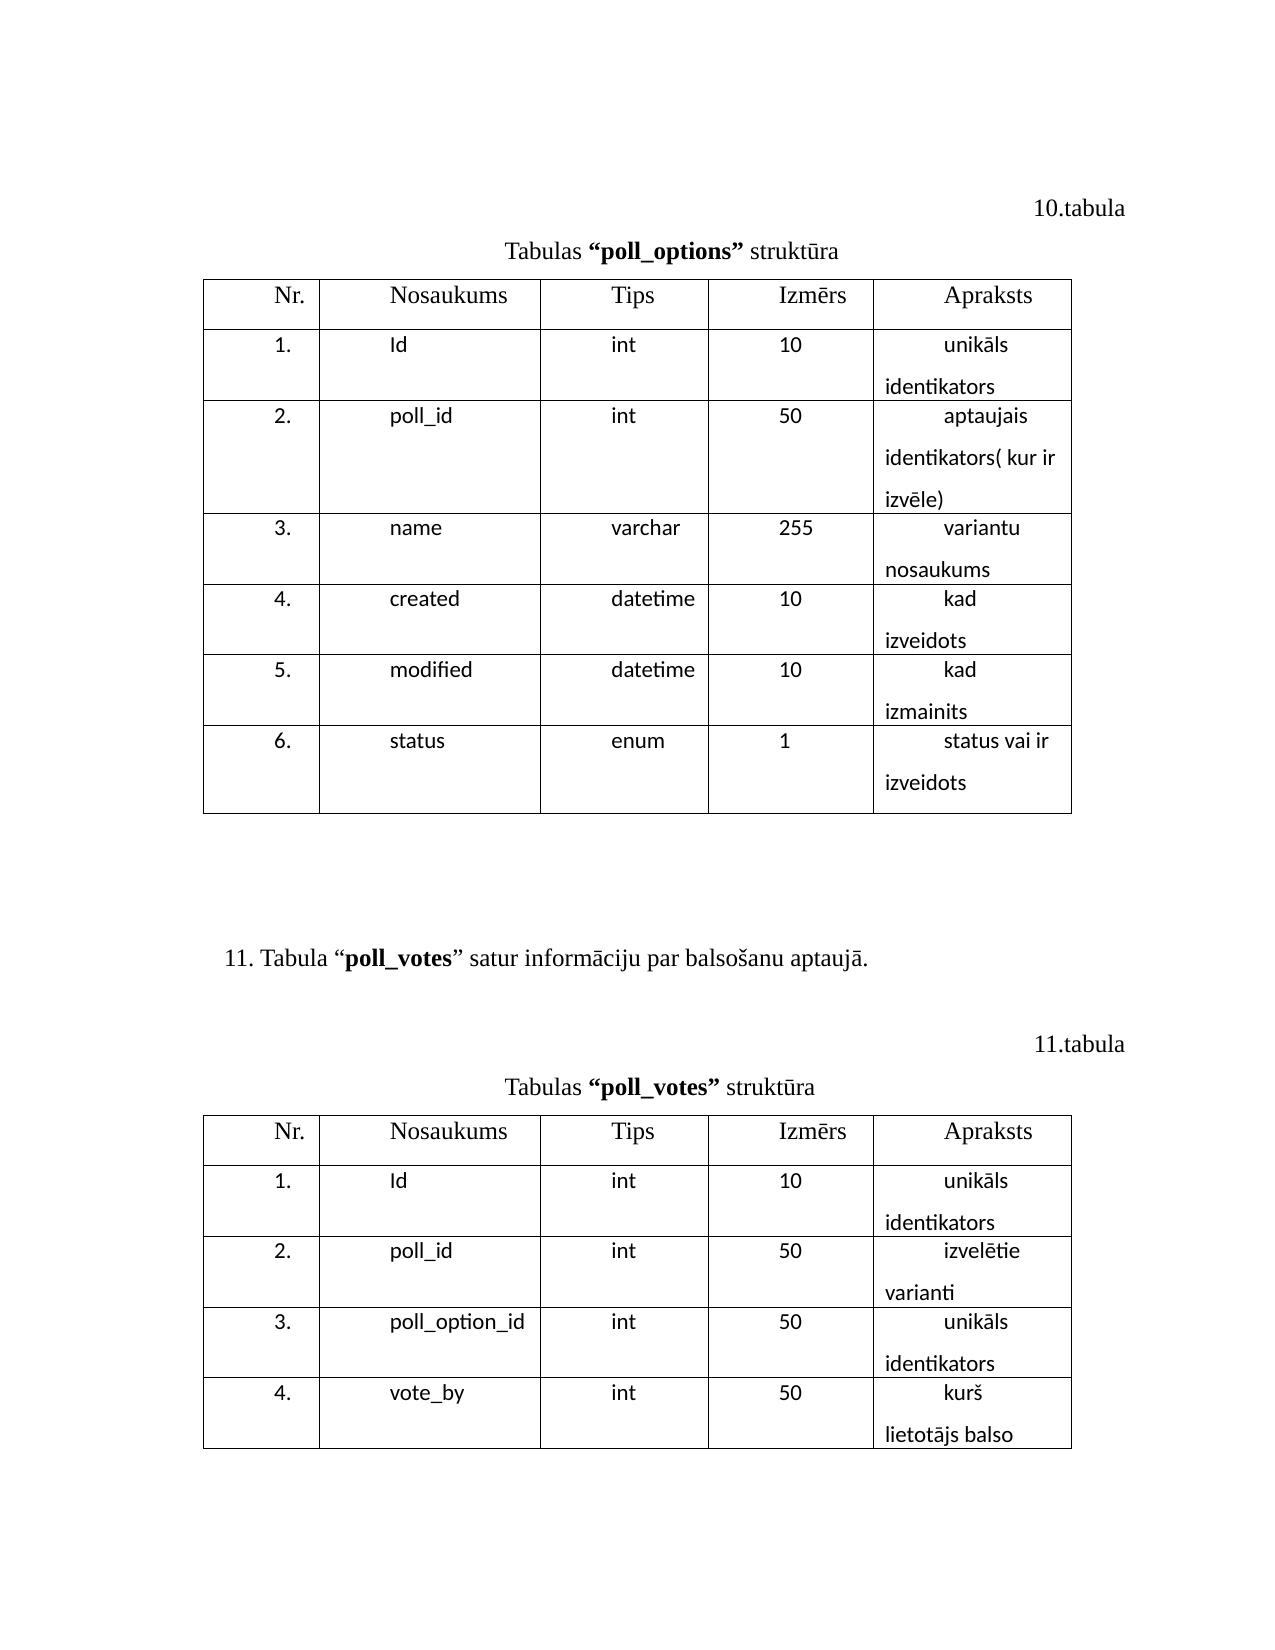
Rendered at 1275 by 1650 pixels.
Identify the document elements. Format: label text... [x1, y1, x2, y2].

table_cell int [541, 1378, 708, 1448]
table_cell 1. [204, 1166, 319, 1236]
table_cell aptaujais identikators( kur ir izvēle) [874, 401, 1071, 513]
table_cell 50 [709, 1378, 873, 1448]
table_cell Id [320, 1166, 540, 1236]
table_cell 1. [204, 330, 319, 400]
table_header Apraksts [874, 1116, 1071, 1165]
text 11. Tabula “poll_votes” satur informāciju par balsošanu aptaujā. [150, 943, 1125, 971]
table_cell int [541, 1308, 708, 1377]
text Tabulas “poll_options” struktūra [445, 236, 1125, 265]
table_cell unikāls identikators [874, 330, 1071, 400]
table_cell varchar [541, 514, 708, 583]
table_header Izmērs [709, 280, 873, 329]
table_cell created [320, 585, 540, 654]
table_header Tips [541, 1116, 708, 1165]
table_cell vote_by [320, 1378, 540, 1448]
table_cell 2. [204, 401, 319, 513]
table_cell 3. [204, 514, 319, 583]
table_cell kad izmainits [874, 655, 1071, 725]
table_cell int [541, 1237, 708, 1307]
table_cell status [320, 726, 540, 812]
table_cell unikāls identikators [874, 1308, 1071, 1377]
table_cell izvelētie varianti [874, 1237, 1071, 1307]
table_cell 10 [709, 330, 873, 400]
table_cell kurš lietotājs balso [874, 1378, 1071, 1448]
table_cell Id [320, 330, 540, 400]
table_cell 1 [709, 726, 873, 812]
table_cell poll_id [320, 1237, 540, 1307]
table_header Nosaukums [320, 280, 540, 329]
table_cell 10 [709, 1166, 873, 1236]
table_cell int [541, 330, 708, 400]
table_cell datetime [541, 655, 708, 725]
text 10.tabula [150, 193, 1125, 222]
table_cell 5. [204, 655, 319, 725]
table_cell name [320, 514, 540, 583]
table_cell int [541, 401, 708, 513]
text Tabulas “poll_votes” struktūra [445, 1072, 1125, 1101]
table_cell datetime [541, 585, 708, 654]
table_cell 10 [709, 585, 873, 654]
table_cell 2. [204, 1237, 319, 1307]
table_cell kad izveidots [874, 585, 1071, 654]
text 11.tabula [150, 1029, 1125, 1058]
table_header Tips [541, 280, 708, 329]
table_cell 4. [204, 1378, 319, 1448]
table_header Apraksts [874, 280, 1071, 329]
table_cell 50 [709, 1237, 873, 1307]
table_cell 255 [709, 514, 873, 583]
table_cell int [541, 1166, 708, 1236]
table_cell 4. [204, 585, 319, 654]
table_cell poll_id [320, 401, 540, 513]
table_cell poll_option_id [320, 1308, 540, 1377]
table_cell 50 [709, 401, 873, 513]
table_cell unikāls identikators [874, 1166, 1071, 1236]
table_cell 3. [204, 1308, 319, 1377]
table_cell status vai ir izveidots [874, 726, 1071, 812]
table_header Izmērs [709, 1116, 873, 1165]
table_cell 50 [709, 1308, 873, 1377]
table_cell modified [320, 655, 540, 725]
table_cell 6. [204, 726, 319, 812]
table_header Nosaukums [320, 1116, 540, 1165]
table_header Nr. [204, 280, 319, 329]
table_cell enum [541, 726, 708, 812]
table_header Nr. [204, 1116, 319, 1165]
table_cell variantu nosaukums [874, 514, 1071, 583]
table_cell 10 [709, 655, 873, 725]
